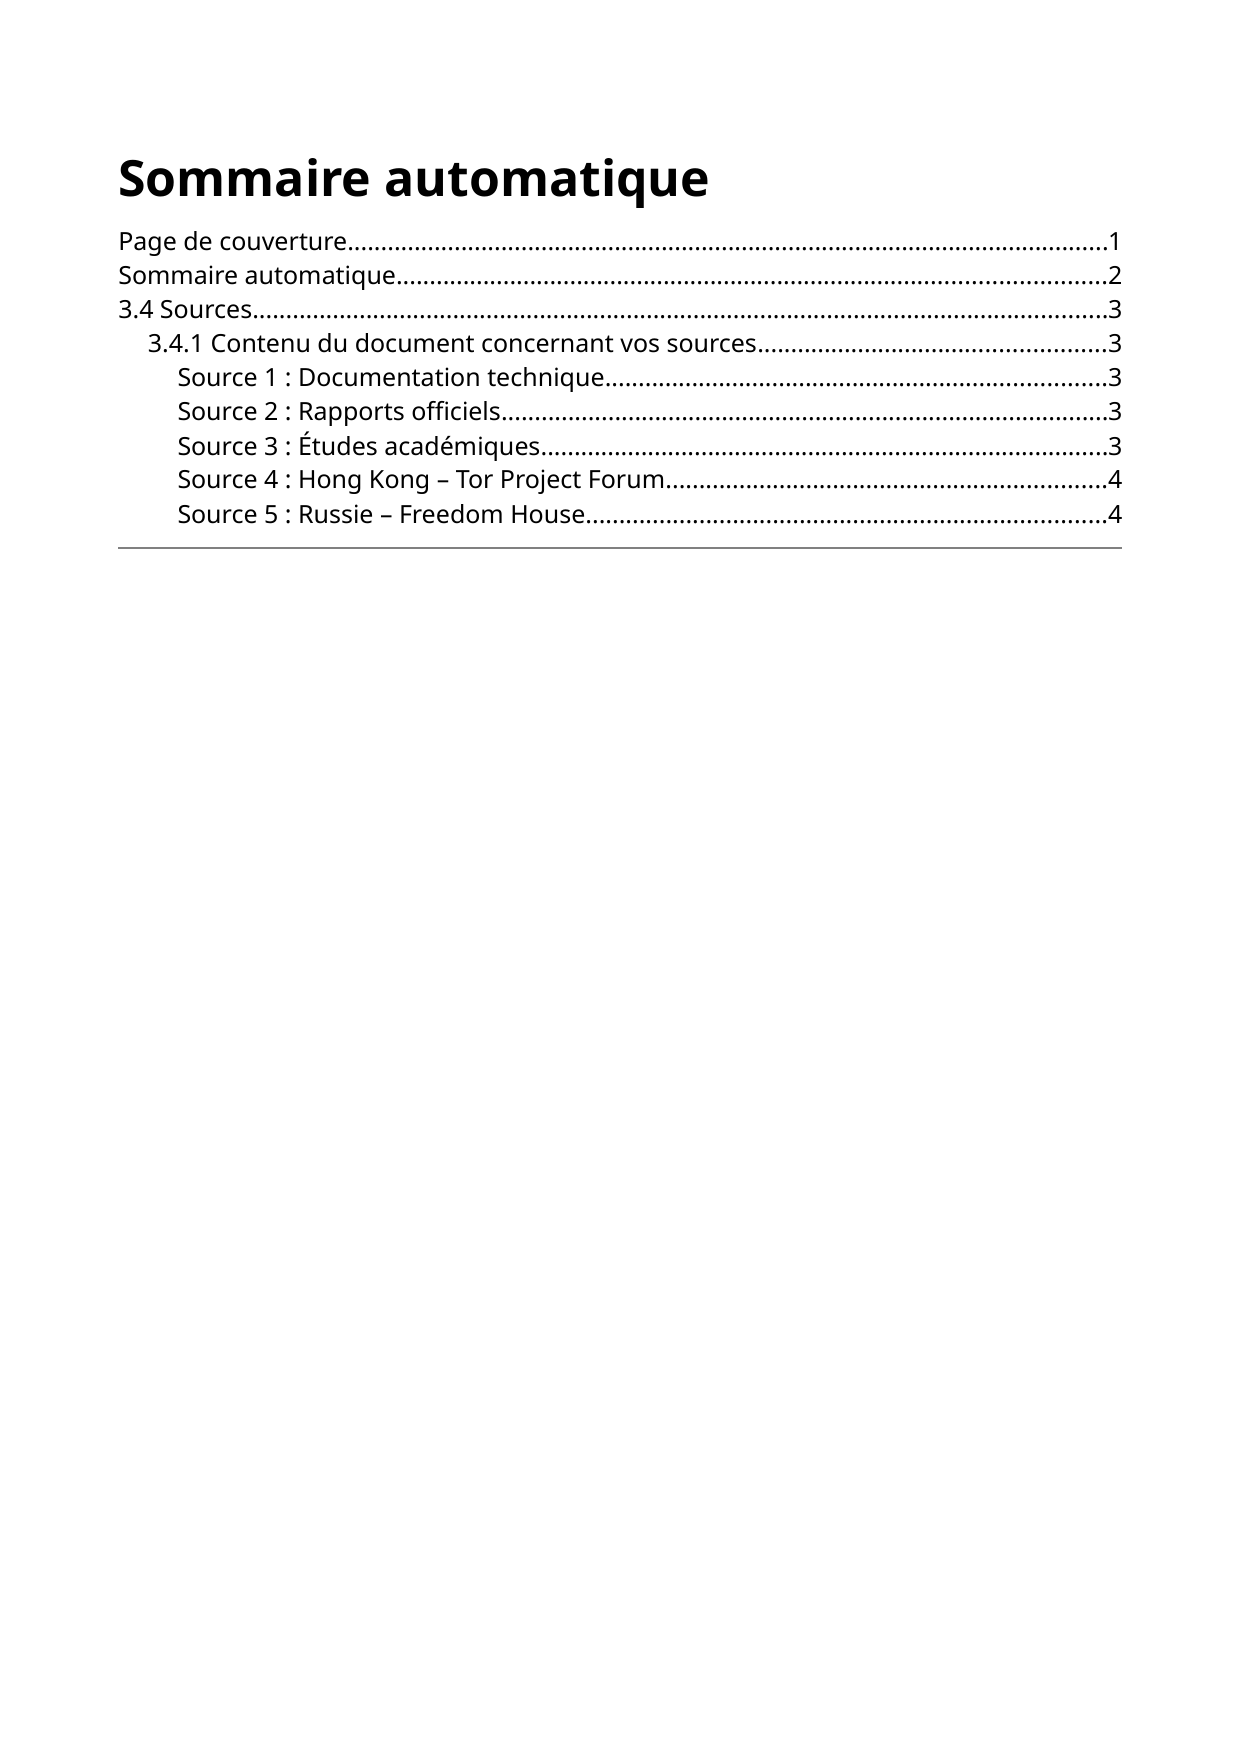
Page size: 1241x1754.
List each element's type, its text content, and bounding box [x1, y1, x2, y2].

text Source 4 : Hong Kong – Tor Project Forum 4 [177, 462, 1122, 496]
text 3.4 Sources 3 [118, 292, 1122, 326]
text Page de couverture 1 [118, 224, 1122, 258]
text Source 3 : Études académiques 3 [177, 428, 1122, 462]
text Source 1 : Documentation technique 3 [177, 360, 1122, 394]
text Source 2 : Rapports officiels 3 [177, 394, 1122, 428]
text Sommaire automatique 2 [118, 258, 1122, 292]
subtitle Sommaire automatique [118, 143, 1122, 211]
text 3.4.1 Contenu du document concernant vos sources 3 [148, 326, 1122, 360]
text Source 5 : Russie – Freedom House 4 [177, 496, 1122, 530]
